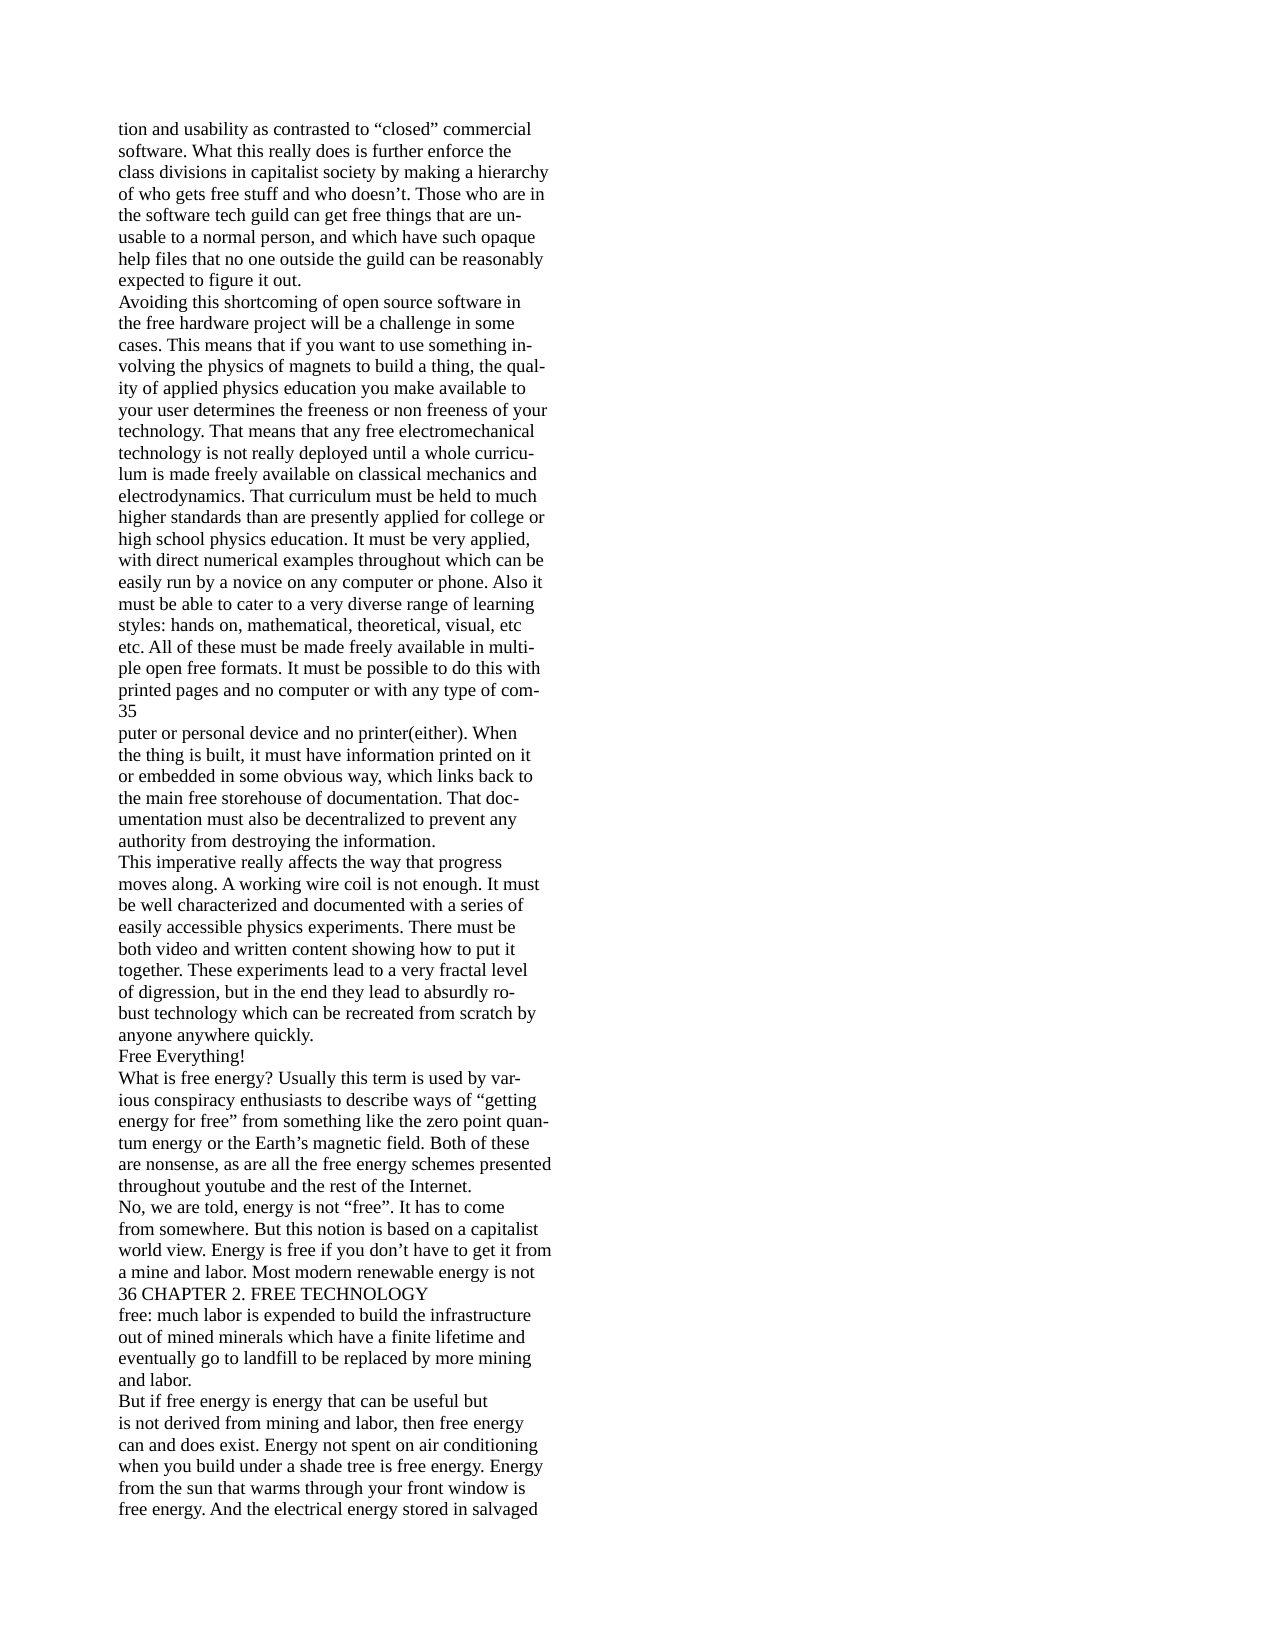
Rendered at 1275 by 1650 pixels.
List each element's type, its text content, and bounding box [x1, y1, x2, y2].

text lum is made freely available on classical mechanics and [118, 463, 1157, 485]
text Free Everything! [118, 1045, 1157, 1067]
text can and does exist. Energy not spent on air conditioning [118, 1433, 1157, 1455]
text higher standards than are presently applied for college or [118, 506, 1157, 528]
text together. These experiments lead to a very fractal level [118, 959, 1157, 981]
text from somewhere. But this notion is based on a capitalist [118, 1218, 1157, 1239]
text tum energy or the Earth’s magnetic field. Both of these [118, 1132, 1157, 1153]
text with direct numerical examples throughout which can be [118, 549, 1157, 571]
text styles: hands on, mathematical, theoretical, visual, etc [118, 614, 1157, 636]
text or embedded in some obvious way, which links back to [118, 765, 1157, 787]
text and labor. [118, 1369, 1157, 1390]
text ple open free formats. It must be possible to do this with [118, 657, 1157, 679]
text class divisions in capitalist society by making a hierarchy [118, 161, 1157, 183]
text from the sun that warms through your front window is [118, 1477, 1157, 1498]
text But if free energy is energy that can be useful but [118, 1390, 1157, 1412]
text ity of applied physics education you make available to [118, 377, 1157, 398]
text free: much labor is expended to build the infrastructure [118, 1304, 1157, 1326]
text free energy. And the electrical energy stored in salvaged [118, 1498, 1157, 1520]
text software. What this really does is further enforce the [118, 140, 1157, 161]
text are nonsense, as are all the free energy schemes presented [118, 1153, 1157, 1175]
text cases. This means that if you want to use something in- [118, 334, 1157, 355]
text high school physics education. It must be very applied, [118, 528, 1157, 549]
text the free hardware project will be a challenge in some [118, 312, 1157, 334]
text is not derived from mining and labor, then free energy [118, 1412, 1157, 1433]
text 35 [118, 700, 1157, 722]
text eventually go to landfill to be replaced by more mining [118, 1347, 1157, 1369]
text help files that no one outside the guild can be reasonably [118, 247, 1157, 269]
text ious conspiracy enthusiasts to describe ways of “getting [118, 1088, 1157, 1110]
text the software tech guild can get free things that are un- [118, 204, 1157, 226]
text 36 CHAPTER 2. FREE TECHNOLOGY [118, 1282, 1157, 1304]
text printed pages and no computer or with any type of com- [118, 679, 1157, 700]
text electrodynamics. That curriculum must be held to much [118, 485, 1157, 506]
text tion and usability as contrasted to “closed” commercial [118, 118, 1157, 140]
text etc. All of these must be made freely available in multi- [118, 636, 1157, 657]
text the main free storehouse of documentation. That doc- [118, 787, 1157, 808]
text usable to a normal person, and which have such opaque [118, 226, 1157, 247]
text What is free energy? Usually this term is used by var- [118, 1067, 1157, 1088]
text anyone anywhere quickly. [118, 1024, 1157, 1045]
text out of mined minerals which have a finite lifetime and [118, 1326, 1157, 1347]
text easily accessible physics experiments. There must be [118, 916, 1157, 937]
text of digression, but in the end they lead to absurdly ro- [118, 981, 1157, 1002]
text technology is not really deployed until a whole curricu- [118, 442, 1157, 463]
text energy for free” from something like the zero point quan- [118, 1110, 1157, 1132]
text authority from destroying the information. [118, 830, 1157, 851]
text No, we are told, energy is not “free”. It has to come [118, 1196, 1157, 1218]
text technology. That means that any free electromechanical [118, 420, 1157, 442]
text of who gets free stuff and who doesn’t. Those who are in [118, 183, 1157, 204]
text This imperative really affects the way that progress [118, 851, 1157, 873]
text volving the physics of magnets to build a thing, the qual- [118, 355, 1157, 377]
text moves along. A working wire coil is not enough. It must [118, 873, 1157, 894]
text puter or personal device and no printer(either). When [118, 722, 1157, 743]
text bust technology which can be recreated from scratch by [118, 1002, 1157, 1024]
text Avoiding this shortcoming of open source software in [118, 291, 1157, 312]
text umentation must also be decentralized to prevent any [118, 808, 1157, 830]
text world view. Energy is free if you don’t have to get it from [118, 1239, 1157, 1261]
text throughout youtube and the rest of the Internet. [118, 1175, 1157, 1196]
text your user determines the freeness or non freeness of your [118, 398, 1157, 420]
text easily run by a novice on any computer or phone. Also it [118, 571, 1157, 592]
text be well characterized and documented with a series of [118, 894, 1157, 916]
text expected to figure it out. [118, 269, 1157, 291]
text when you build under a shade tree is free energy. Energy [118, 1455, 1157, 1477]
text a mine and labor. Most modern renewable energy is not [118, 1261, 1157, 1282]
text must be able to cater to a very diverse range of learning [118, 592, 1157, 614]
text both video and written content showing how to put it [118, 937, 1157, 959]
text the thing is built, it must have information printed on it [118, 743, 1157, 765]
